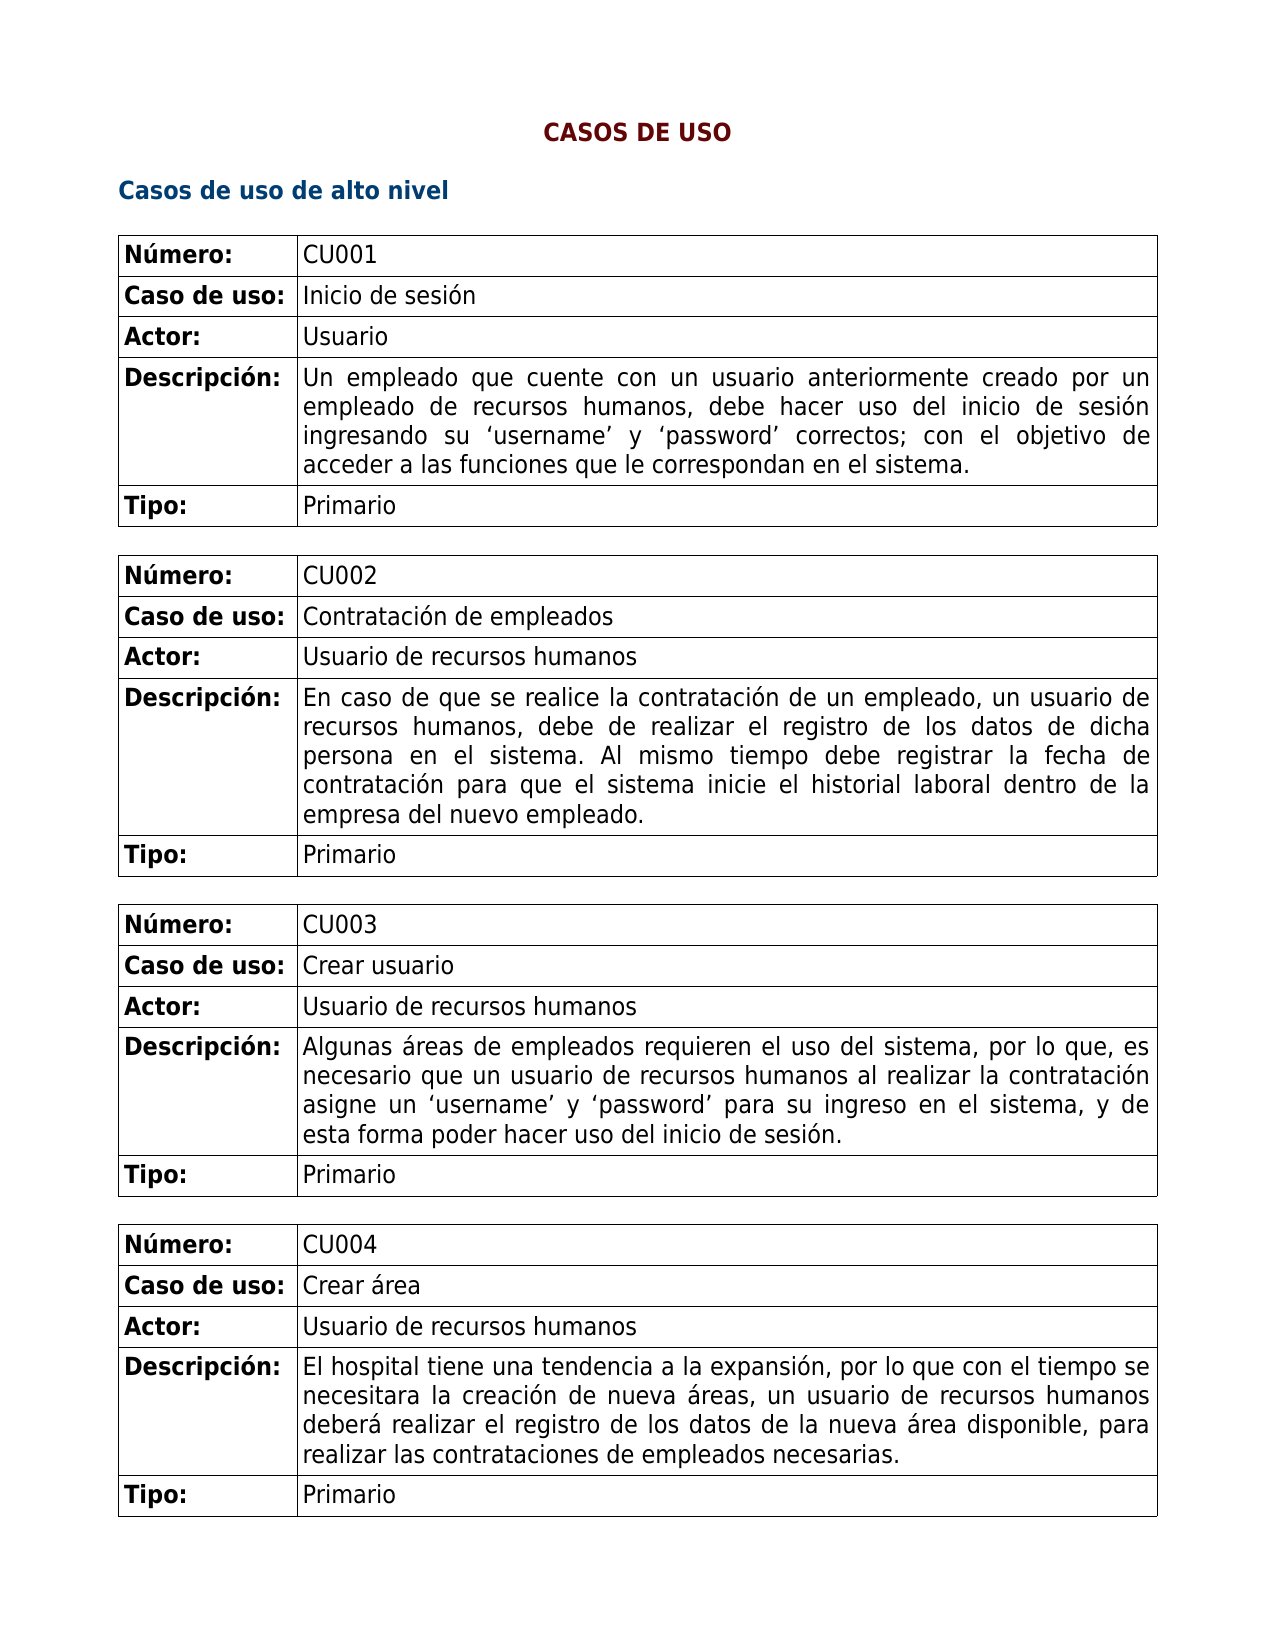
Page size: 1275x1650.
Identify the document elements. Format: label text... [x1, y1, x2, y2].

table_cell Tipo: [119, 1156, 297, 1196]
table_cell Descripción: [119, 1348, 297, 1475]
table_cell Usuario de recursos humanos [298, 987, 1157, 1027]
table_cell Usuario de recursos humanos [298, 1307, 1157, 1347]
table_cell Actor: [119, 317, 297, 357]
table_cell Contratación de empleados [298, 597, 1157, 637]
table_cell Usuario de recursos humanos [298, 638, 1157, 677]
table_cell Actor: [119, 1307, 297, 1347]
table_cell Descripción: [119, 1028, 297, 1155]
table_cell Primario [298, 1156, 1157, 1196]
table_cell Primario [298, 486, 1157, 526]
table_cell Tipo: [119, 1476, 297, 1516]
table_header CU001 [298, 236, 1157, 276]
table_header Número: [119, 905, 297, 945]
table_cell El hospital tiene una tendencia a la expansión, por lo que con el tiempo se necesitara la creación de nueva áreas, un usuario de recursos humanos deberá realizar el registro de los datos de la nueva área disponible, para realizar las contrataciones de empleados necesarias. [298, 1348, 1157, 1475]
table_cell Descripción: [119, 358, 297, 485]
table_cell Tipo: [119, 486, 297, 526]
table_cell Descripción: [119, 679, 297, 835]
table_cell Primario [298, 836, 1157, 876]
table_cell Caso de uso: [119, 597, 297, 637]
table_header CU003 [298, 905, 1157, 945]
table_cell Actor: [119, 987, 297, 1027]
table_header Número: [119, 556, 297, 596]
table_cell Actor: [119, 638, 297, 677]
table_cell Caso de uso: [119, 946, 297, 986]
text CASOS DE USO [118, 118, 1157, 147]
table_cell Caso de uso: [119, 1266, 297, 1306]
table_header CU004 [298, 1225, 1157, 1265]
table_cell Un empleado que cuente con un usuario anteriormente creado por un empleado de recursos humanos, debe hacer uso del inicio de sesión ingresando su ‘username’ y ‘password’ correctos; con el objetivo de acceder a las funciones que le correspondan en el sistema. [298, 358, 1157, 485]
table_cell Tipo: [119, 836, 297, 876]
table_cell Caso de uso: [119, 277, 297, 316]
table_header CU002 [298, 556, 1157, 596]
table_header Número: [119, 236, 297, 276]
table_cell Usuario [298, 317, 1157, 357]
table_cell Inicio de sesión [298, 277, 1157, 316]
text Casos de uso de alto nivel [118, 176, 1157, 206]
table_cell Crear área [298, 1266, 1157, 1306]
table_cell Algunas áreas de empleados requieren el uso del sistema, por lo que, es necesario que un usuario de recursos humanos al realizar la contratación asigne un ‘username’ y ‘password’ para su ingreso en el sistema, y de esta forma poder hacer uso del inicio de sesión. [298, 1028, 1157, 1155]
table_cell Primario [298, 1476, 1157, 1516]
table_header Número: [119, 1225, 297, 1265]
table_cell En caso de que se realice la contratación de un empleado, un usuario de recursos humanos, debe de realizar el registro de los datos de dicha persona en el sistema. Al mismo tiempo debe registrar la fecha de contratación para que el sistema inicie el historial laboral dentro de la empresa del nuevo empleado. [298, 679, 1157, 835]
table_cell Crear usuario [298, 946, 1157, 986]
